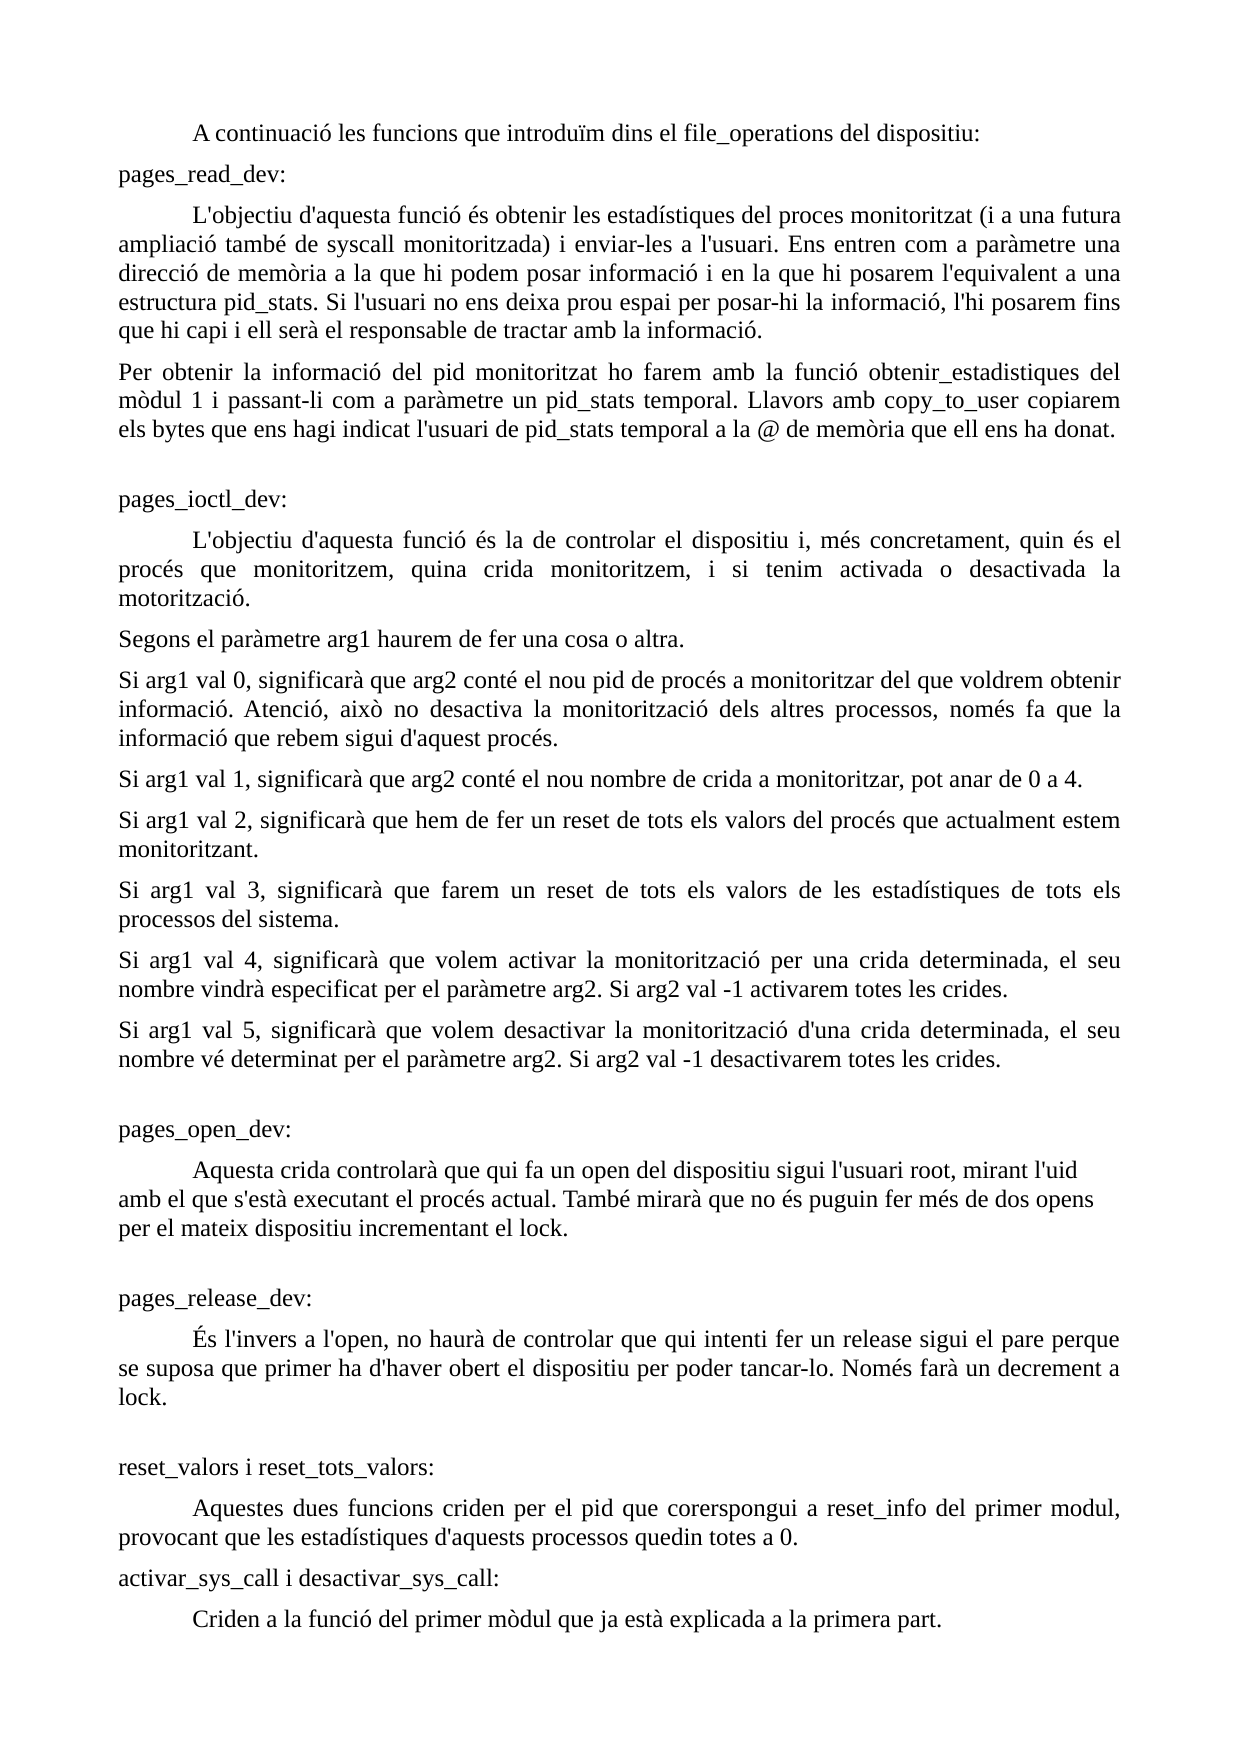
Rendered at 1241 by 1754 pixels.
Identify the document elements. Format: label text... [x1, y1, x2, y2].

text pages_release_dev: [118, 1283, 1122, 1312]
text activar_sys_call i desactivar_sys_call: [118, 1563, 1122, 1592]
text És l'invers a l'open, no haurà de controlar que qui intenti fer un release sigui el pare perque se suposa que primer ha d'haver obert el dispositiu per poder tancar-lo. Només farà un decrement a lock. [118, 1324, 1122, 1439]
text Si arg1 val 0, significarà que arg2 conté el nou pid de procés a monitoritzar del que voldrem obtenir informació. Atenció, això no desactiva la monitorització dels altres processos, només fa que la informació que rebem sigui d'aquest procés. [118, 666, 1122, 752]
text pages_open_dev: [118, 1086, 1122, 1143]
text pages_read_dev: [118, 159, 1122, 188]
text Per obtenir la informació del pid monitoritzat ho farem amb la funció obtenir_estadistiques del mòdul 1 i passant-li com a paràmetre un pid_stats temporal. Llavors amb copy_to_user copiarem els bytes que ens hagi indicat l'usuari de pid_stats temporal a la @ de memòria que ell ens ha donat. [118, 357, 1122, 443]
text Si arg1 val 1, significarà que arg2 conté el nou nombre de crida a monitoritzar, pot anar de 0 a 4. [118, 764, 1122, 793]
text Criden a la funció del primer mòdul que ja està explicada a la primera part. [118, 1604, 1122, 1633]
text Aquestes dues funcions criden per el pid que corerspongui a reset_info del primer modul, provocant que les estadístiques d'aquests processos quedin totes a 0. [118, 1493, 1122, 1551]
text Si arg1 val 4, significarà que volem activar la monitorització per una crida determinada, el seu nombre vindrà especificat per el paràmetre arg2. Si arg2 val -1 activarem totes les crides. [118, 946, 1122, 1003]
text L'objectiu d'aquesta funció és obtenir les estadístiques del proces monitoritzat (i a una futura ampliació també de syscall monitoritzada) i enviar-les a l'usuari. Ens entren com a paràmetre una direcció de memòria a la que hi podem posar informació i en la que hi posarem l'equivalent a una estructura pid_stats. Si l'usuari no ens deixa prou espai per posar-hi la informació, l'hi posarem fins que hi capi i ell serà el responsable de tractar amb la informació. [118, 201, 1122, 344]
text Si arg1 val 5, significarà que volem desactivar la monitorització d'una crida determinada, el seu nombre vé determinat per el paràmetre arg2. Si arg2 val -1 desactivarem totes les crides. [118, 1016, 1122, 1073]
text A continuació les funcions que introduïm dins el file_operations del dispositiu: [118, 118, 1122, 147]
text pages_ioctl_dev: [118, 456, 1122, 513]
text Si arg1 val 2, significarà que hem de fer un reset de tots els valors del procés que actualment estem monitoritzant. [118, 806, 1122, 863]
text Aquesta crida controlarà que qui fa un open del dispositiu sigui l'usuari root, mirant l'uid amb el que s'està executant el procés actual. També mirarà que no és puguin fer més de dos opens per el mateix dispositiu incrementant el lock. [118, 1156, 1122, 1271]
text L'objectiu d'aquesta funció és la de controlar el dispositiu i, més concretament, quin és el procés que monitoritzem, quina crida monitoritzem, i si tenim activada o desactivada la motorització. [118, 526, 1122, 612]
text Si arg1 val 3, significarà que farem un reset de tots els valors de les estadístiques de tots els processos del sistema. [118, 876, 1122, 933]
text Segons el paràmetre arg1 haurem de fer una cosa o altra. [118, 624, 1122, 653]
text reset_valors i reset_tots_valors: [118, 1452, 1122, 1481]
